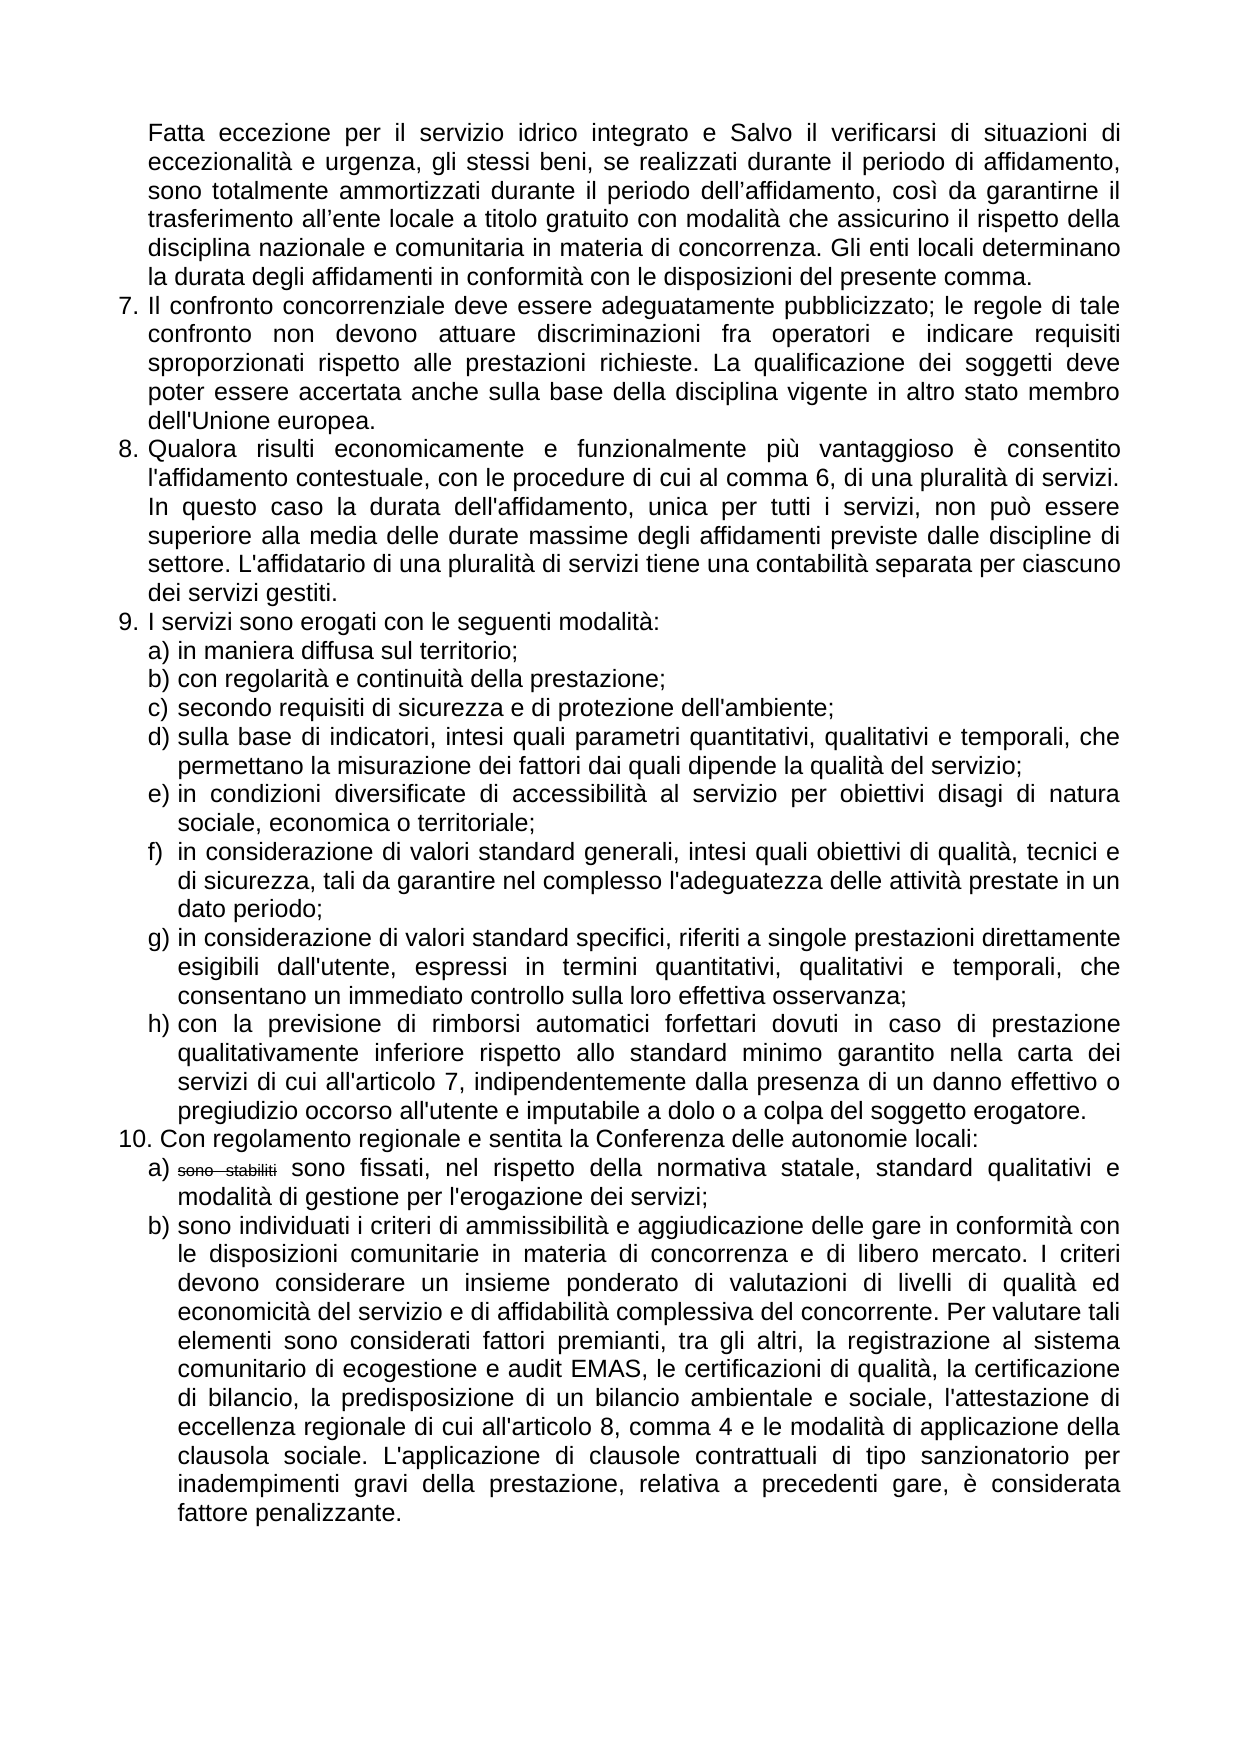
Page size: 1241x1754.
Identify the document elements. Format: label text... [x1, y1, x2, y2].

text 9. I servizi sono erogati con le seguenti modalità: [118, 607, 1122, 636]
text 10. Con regolamento regionale e sentita la Conferenza delle autonomie locali: [118, 1124, 1122, 1153]
text Fatta eccezione per il servizio idrico integrato e Salvo il verificarsi di situazioni di eccezionalità e urgenza, gli stessi beni, se realizzati durante il periodo di affidamento, sono totalmente ammortizzati durante il periodo dell’affidamento, così da garantirne il trasferimento all’ente locale a titolo gratuito con modalità che assicurino il rispetto della disciplina nazionale e comunitaria in materia di concorrenza. Gli enti locali determinano la durata degli affidamenti in conformità con le disposizioni del presente comma. [118, 118, 1122, 291]
text e) in condizioni diversificate di accessibilità al servizio per obiettivi disagi di natura sociale, economica o territoriale; [148, 779, 1122, 837]
text f) in considerazione di valori standard generali, intesi quali obiettivi di qualità, tecnici e di sicurezza, tali da garantire nel complesso l'adeguatezza delle attività prestate in un dato periodo; [148, 837, 1122, 923]
text g) in considerazione di valori standard specifici, riferiti a singole prestazioni direttamente esigibili dall'utente, espressi in termini quantitativi, qualitativi e temporali, che consentano un immediato controllo sulla loro effettiva osservanza; [148, 923, 1122, 1009]
text d) sulla base di indicatori, intesi quali parametri quantitativi, qualitativi e temporali, che permettano la misurazione dei fattori dai quali dipende la qualità del servizio; [148, 722, 1122, 779]
text 7. Il confronto concorrenziale deve essere adeguatamente pubblicizzato; le regole di tale confronto non devono attuare discriminazioni fra operatori e indicare requisiti sproporzionati rispetto alle prestazioni richieste. La qualificazione dei soggetti deve poter essere accertata anche sulla base della disciplina vigente in altro stato membro dell'Unione europea. [118, 291, 1122, 434]
text 8. Qualora risulti economicamente e funzionalmente più vantaggioso è consentito l'affidamento contestuale, con le procedure di cui al comma 6, di una pluralità di servizi. In questo caso la durata dell'affidamento, unica per tutti i servizi, non può essere superiore alla media delle durate massime degli affidamenti previste dalle discipline di settore. L'affidatario di una pluralità di servizi tiene una contabilità separata per ciascuno dei servizi gestiti. [118, 434, 1122, 607]
text a) sono stabiliti sono fissati, nel rispetto della normativa statale, standard qualitativi e modalità di gestione per l'erogazione dei servizi; [148, 1153, 1122, 1211]
text a) in maniera diffusa sul territorio; [148, 636, 1122, 664]
text b) con regolarità e continuità della prestazione; [148, 664, 1122, 693]
text h) con la previsione di rimborsi automatici forfettari dovuti in caso di prestazione qualitativamente inferiore rispetto allo standard minimo garantito nella carta dei servizi di cui all'articolo 7, indipendentemente dalla presenza di un danno effettivo o pregiudizio occorso all'utente e imputabile a dolo o a colpa del soggetto erogatore. [148, 1009, 1122, 1124]
text b) sono individuati i criteri di ammissibilità e aggiudicazione delle gare in conformità con le disposizioni comunitarie in materia di concorrenza e di libero mercato. I criteri devono considerare un insieme ponderato di valutazioni di livelli di qualità ed economicità del servizio e di affidabilità complessiva del concorrente. Per valutare tali elementi sono considerati fattori premianti, tra gli altri, la registrazione al sistema comunitario di ecogestione e audit EMAS, le certificazioni di qualità, la certificazione di bilancio, la predisposizione di un bilancio ambientale e sociale, l'attestazione di eccellenza regionale di cui all'articolo 8, comma 4 e le modalità di applicazione della clausola sociale. L'applicazione di clausole contrattuali di tipo sanzionatorio per inadempimenti gravi della prestazione, relativa a precedenti gare, è considerata fattore penalizzante. [148, 1211, 1122, 1527]
text c) secondo requisiti di sicurezza e di protezione dell'ambiente; [148, 693, 1122, 722]
